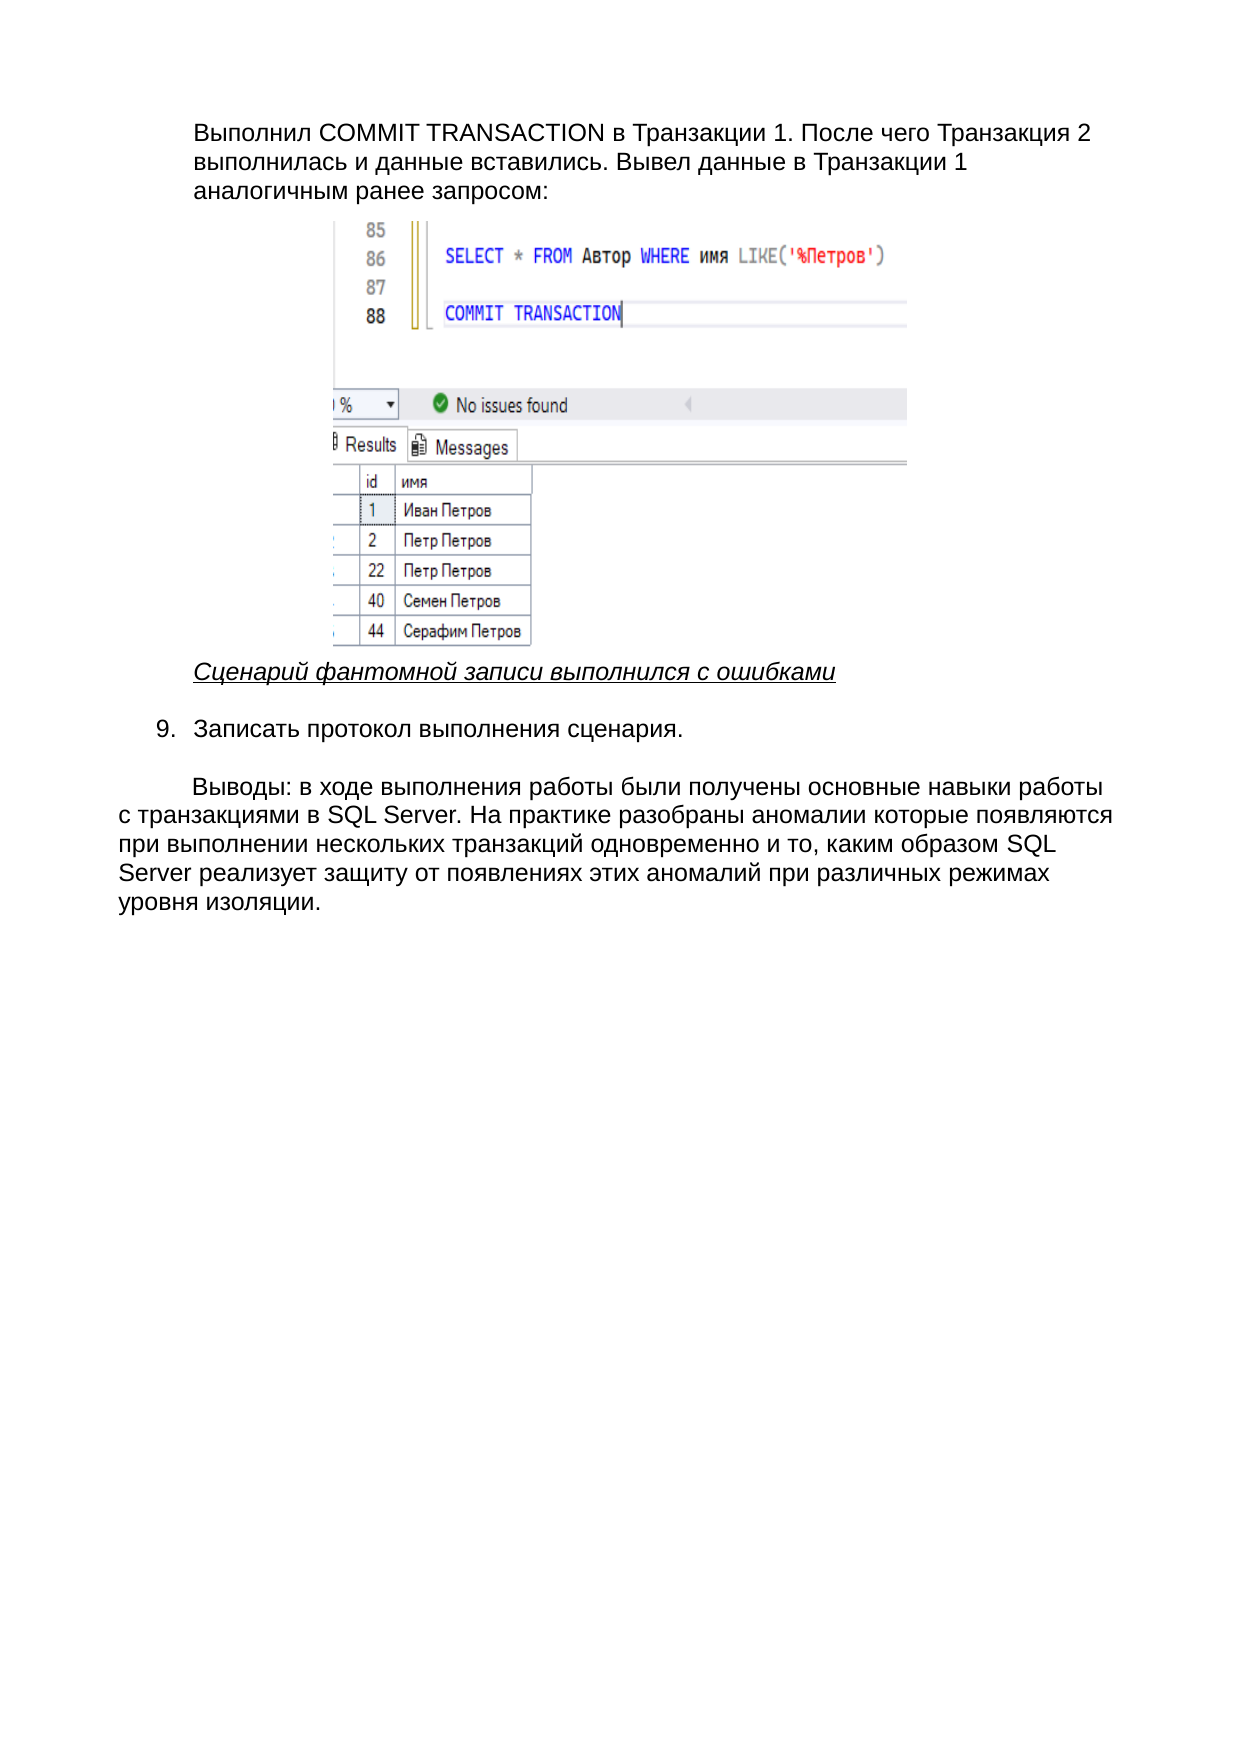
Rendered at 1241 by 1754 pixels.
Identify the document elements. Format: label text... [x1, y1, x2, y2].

list Выводы: в ходе выполнения работы были получены основные навыки работы с транзакциями в SQL Server. На практике разобраны аномалии которые появляются при выполнении нескольких транзакций одновременно и то, каким образом SQL Server реализует защиту от появлениях этих аномалий при различных режимах уровня изоляции. [118, 772, 1122, 915]
list Выполнил COMMIT TRANSACTION в Транзакции 1. После чего Транзакция 2 выполнилась и данные вставились. Вывел данные в Транзакции 1 аналогичным ранее запросом: [193, 118, 1122, 204]
list Записать протокол выполнения сценария. [156, 714, 1122, 743]
picture [333, 221, 907, 657]
list Сценарий фантомной записи выполнился с ошибками [193, 204, 1122, 685]
